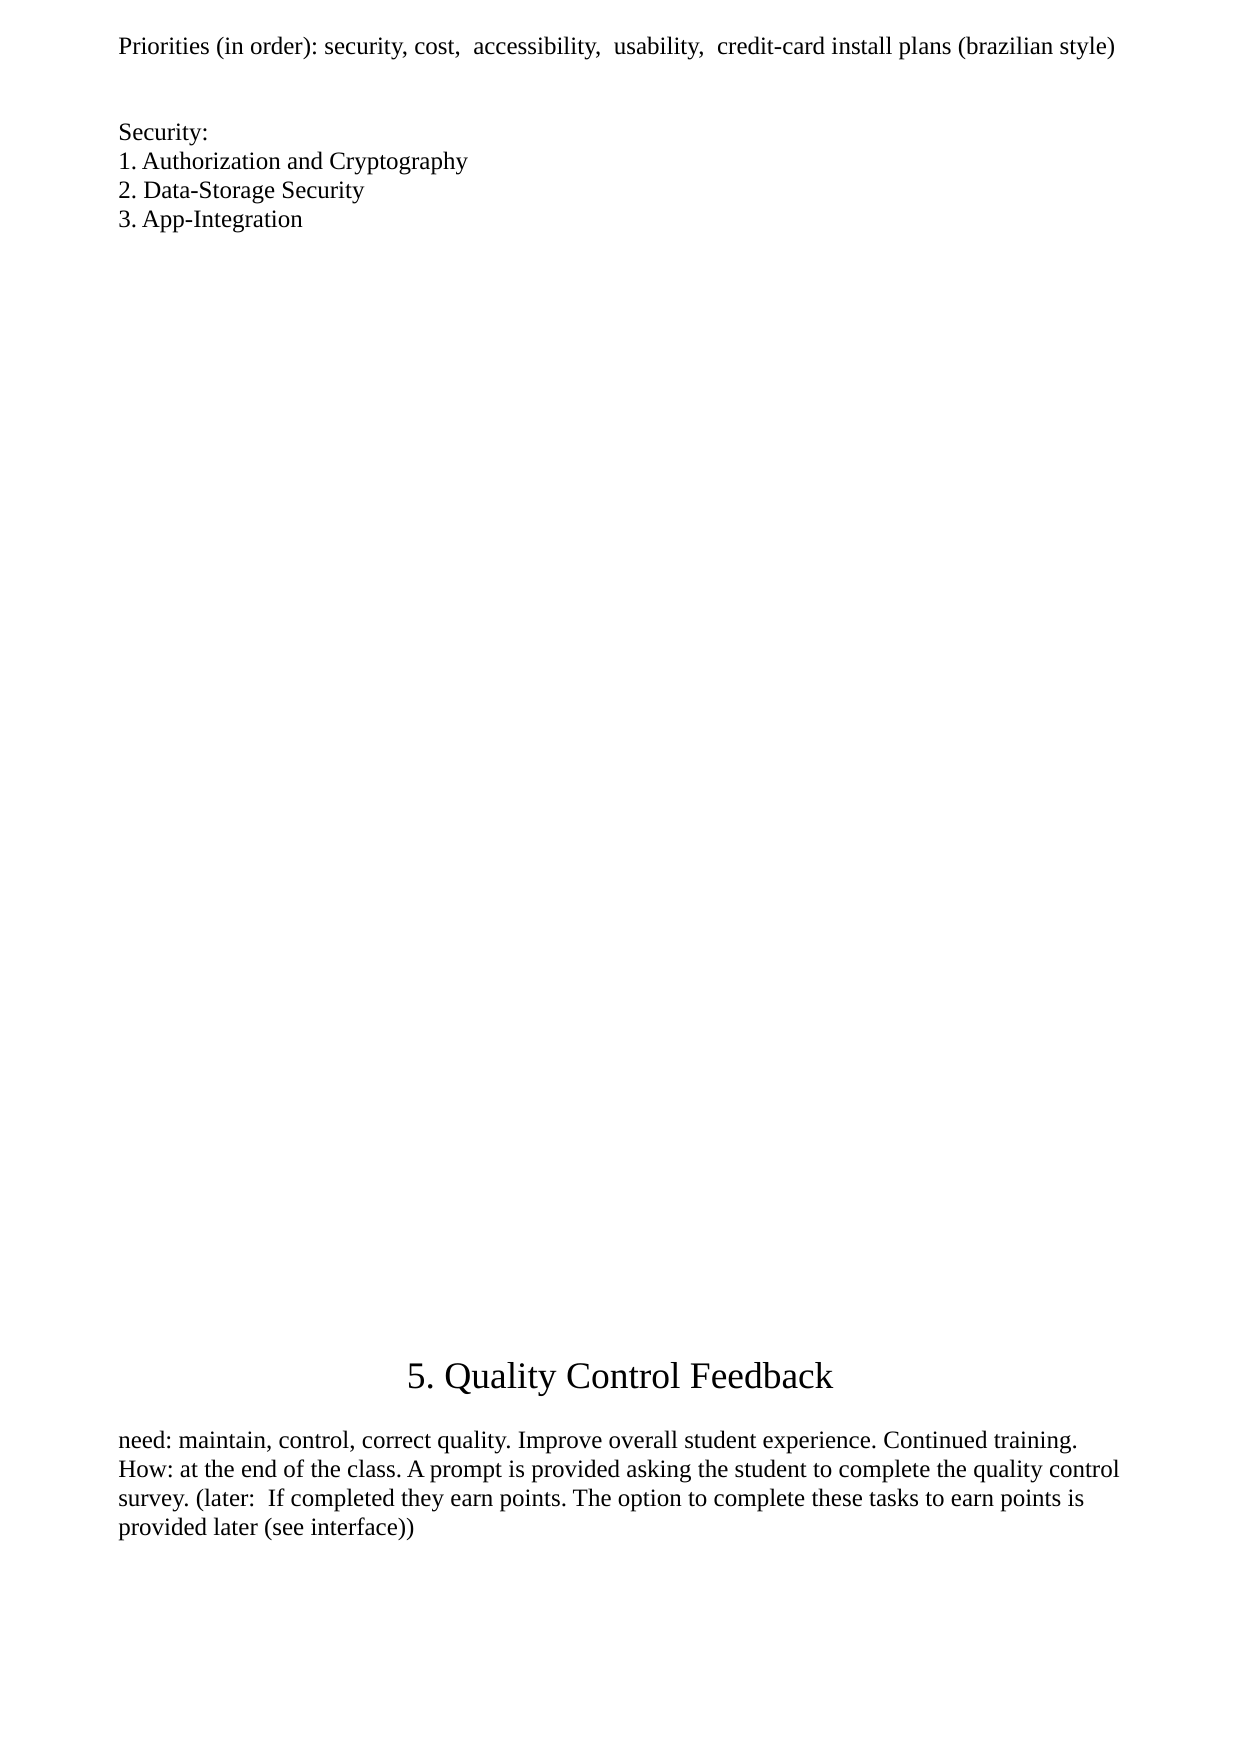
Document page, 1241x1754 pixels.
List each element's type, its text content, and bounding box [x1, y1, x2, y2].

text How: at the end of the class. A prompt is provided asking the student to complete the quality control survey. (later: If completed they earn points. The option to complete these tasks to earn points is provided later (see interface)) [118, 1454, 1122, 1541]
text need: maintain, control, correct quality. Improve overall student experience. Continued training. [118, 1426, 1122, 1454]
text 2. Data-Storage Security [118, 175, 1122, 204]
text Security: [118, 117, 1122, 146]
text 1. Authorization and Cryptography [118, 146, 1122, 175]
text Priorities (in order): security, cost, accessibility, usability, credit-card install plans (brazilian style) [118, 31, 1122, 60]
text 5. Quality Control Feedback [118, 1354, 1122, 1397]
text 3. App-Integration [118, 204, 1122, 232]
